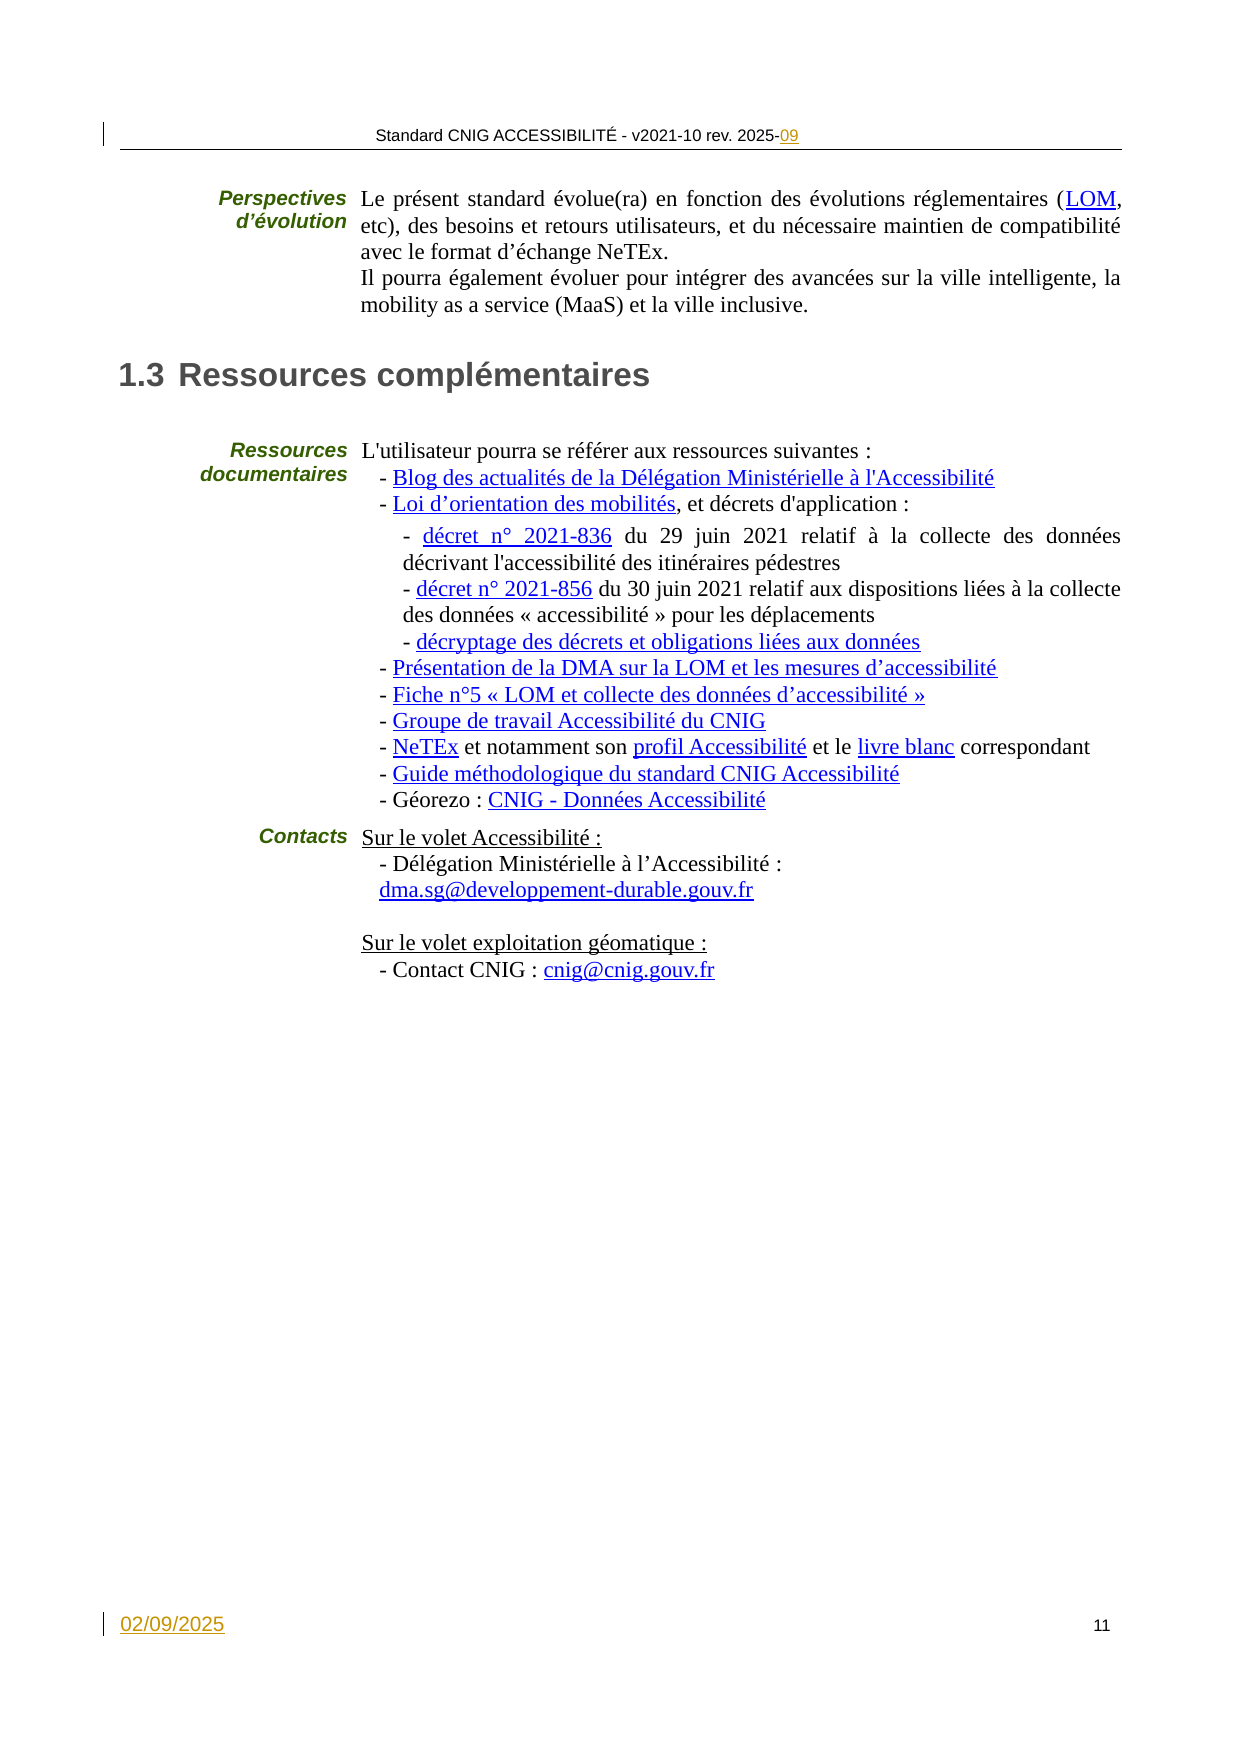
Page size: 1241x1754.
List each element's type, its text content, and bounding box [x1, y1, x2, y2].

table_header L'utilisateur pourra se référer aux ressources suivantes : - Blog des actualités de la Délégation Ministérielle à l'Accessibilité - Loi d’orientation des mobilités, et décrets d'application : - décret n° 2021-836 du 29 juin 2021 relatif à la collecte des données décrivant l'accessibilité des itinéraires pédestres - décret n° 2021-856 du 30 juin 2021 relatif aux dispositions liées à la collecte des données « accessibilité » pour les déplacements - décryptage des décrets et obligations liées aux données - Présentation de la DMA sur la LOM et les mesures d’accessibilité - Fiche n°5 « LOM et collecte des données d’accessibilité » - Groupe de travail Accessibilité du CNIG - NeTEx et notamment son profil Accessibilité et le livre blanc correspondant - Guide méthodologique du standard CNIG Accessibilité - Géorezo : CNIG - Données Accessibilité [355, 432, 1122, 818]
table_cell Contacts [118, 818, 355, 988]
table_cell Le présent standard évolue(ra) en fonction des évolutions réglementaires (LOM, etc), des besoins et retours utilisateurs, et du nécessaire maintien de compatibilité avec le format d’échange NeTEx. Il pourra également évoluer pour intégrer des avancées sur la ville intelligente, la mobility as a service (MaaS) et la ville inclusive. [355, 180, 1122, 323]
subtitle Ressources complémentaires [118, 355, 1122, 394]
table_cell Sur le volet Accessibilité : - Délégation Ministérielle à l’Accessibilité : dma.sg@developpement-durable.gouv.fr Sur le volet exploitation géomatique : - Contact CNIG : cnig@cnig.gouv.fr [355, 818, 1122, 988]
table_header Ressources documentaires [118, 432, 355, 818]
table_cell Perspectives d’évolution [118, 180, 354, 323]
